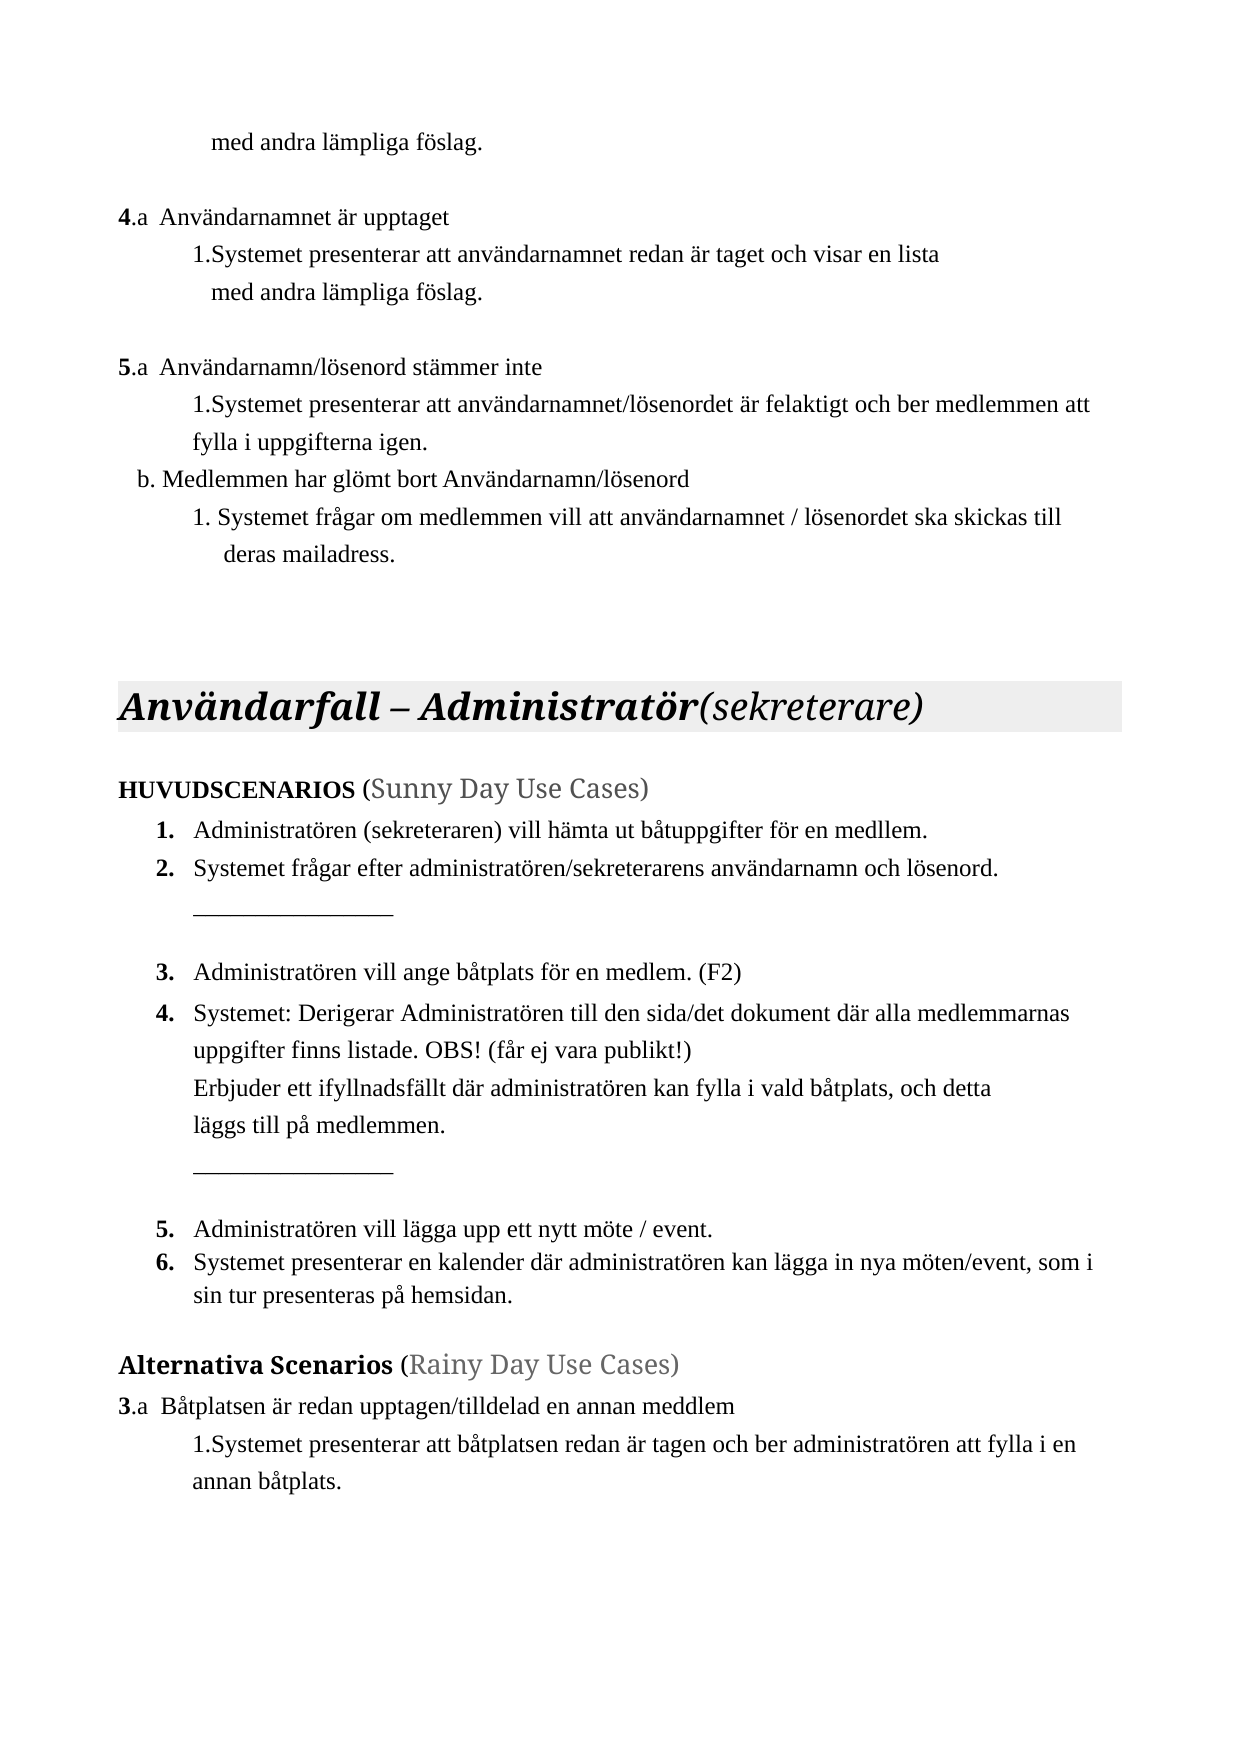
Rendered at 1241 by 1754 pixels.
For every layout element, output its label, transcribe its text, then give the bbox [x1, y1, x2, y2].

list läggs till på medlemmen. [156, 1102, 1122, 1139]
list Systemet frågar efter administratören/sekreterarens användarnamn och lösenord. [156, 844, 1122, 882]
list ________________ [156, 882, 1122, 919]
list Erbjuder ett ifyllnadsfällt där administratören kan fylla i vald båtplats, och detta [156, 1064, 1122, 1102]
text 1.Systemet presenterar att användarnamnet/lösenordet är felaktigt och ber medlemmen att fylla i uppgifterna igen. [118, 381, 1122, 456]
list Administratören (sekreteraren) vill hämta ut båtuppgifter för en medllem. [156, 807, 1122, 844]
text b. Medlemmen har glömt bort Användarnamn/lösenord [118, 456, 1122, 493]
text 1.Systemet presenterar att användarnamnet redan är taget och visar en lista med andra lämpliga föslag. [118, 231, 1122, 306]
text Alternativa Scenarios (Rainy Day Use Cases) [118, 1345, 1122, 1383]
text 1. Systemet frågar om medlemmen vill att användarnamnet / lösenordet ska skickas till deras mailadress. [118, 493, 1122, 568]
list Administratören vill lägga upp ett nytt möte / event. [156, 1214, 1122, 1243]
list ________________ [156, 1139, 1122, 1177]
subtitle Användarfall – Administratör(sekreterare) [118, 681, 1122, 732]
text 4.a Användarnamnet är upptaget [118, 193, 1122, 231]
list Systemet presenterar en kalender där administratören kan lägga in nya möten/event, som i sin tur presenteras på hemsidan. [156, 1247, 1122, 1308]
list Systemet: Derigerar Administratören till den sida/det dokument där alla medlemmarnas uppgifter finns listade. OBS! (får ej vara publikt!) [156, 989, 1122, 1064]
text 1.Systemet presenterar att båtplatsen redan är tagen och ber administratören att fylla i en annan båtplats. [118, 1420, 1122, 1495]
text med andra lämpliga föslag. [118, 118, 1122, 156]
text HUVUDSCENARIOS (Sunny Day Use Cases) [118, 769, 1122, 807]
list Administratören vill ange båtplats för en medlem. (F2) [156, 957, 1122, 985]
text 3.a Båtplatsen är redan upptagen/tilldelad en annan meddlem [118, 1383, 1122, 1420]
text 5.a Användarnamn/lösenord stämmer inte [118, 343, 1122, 381]
